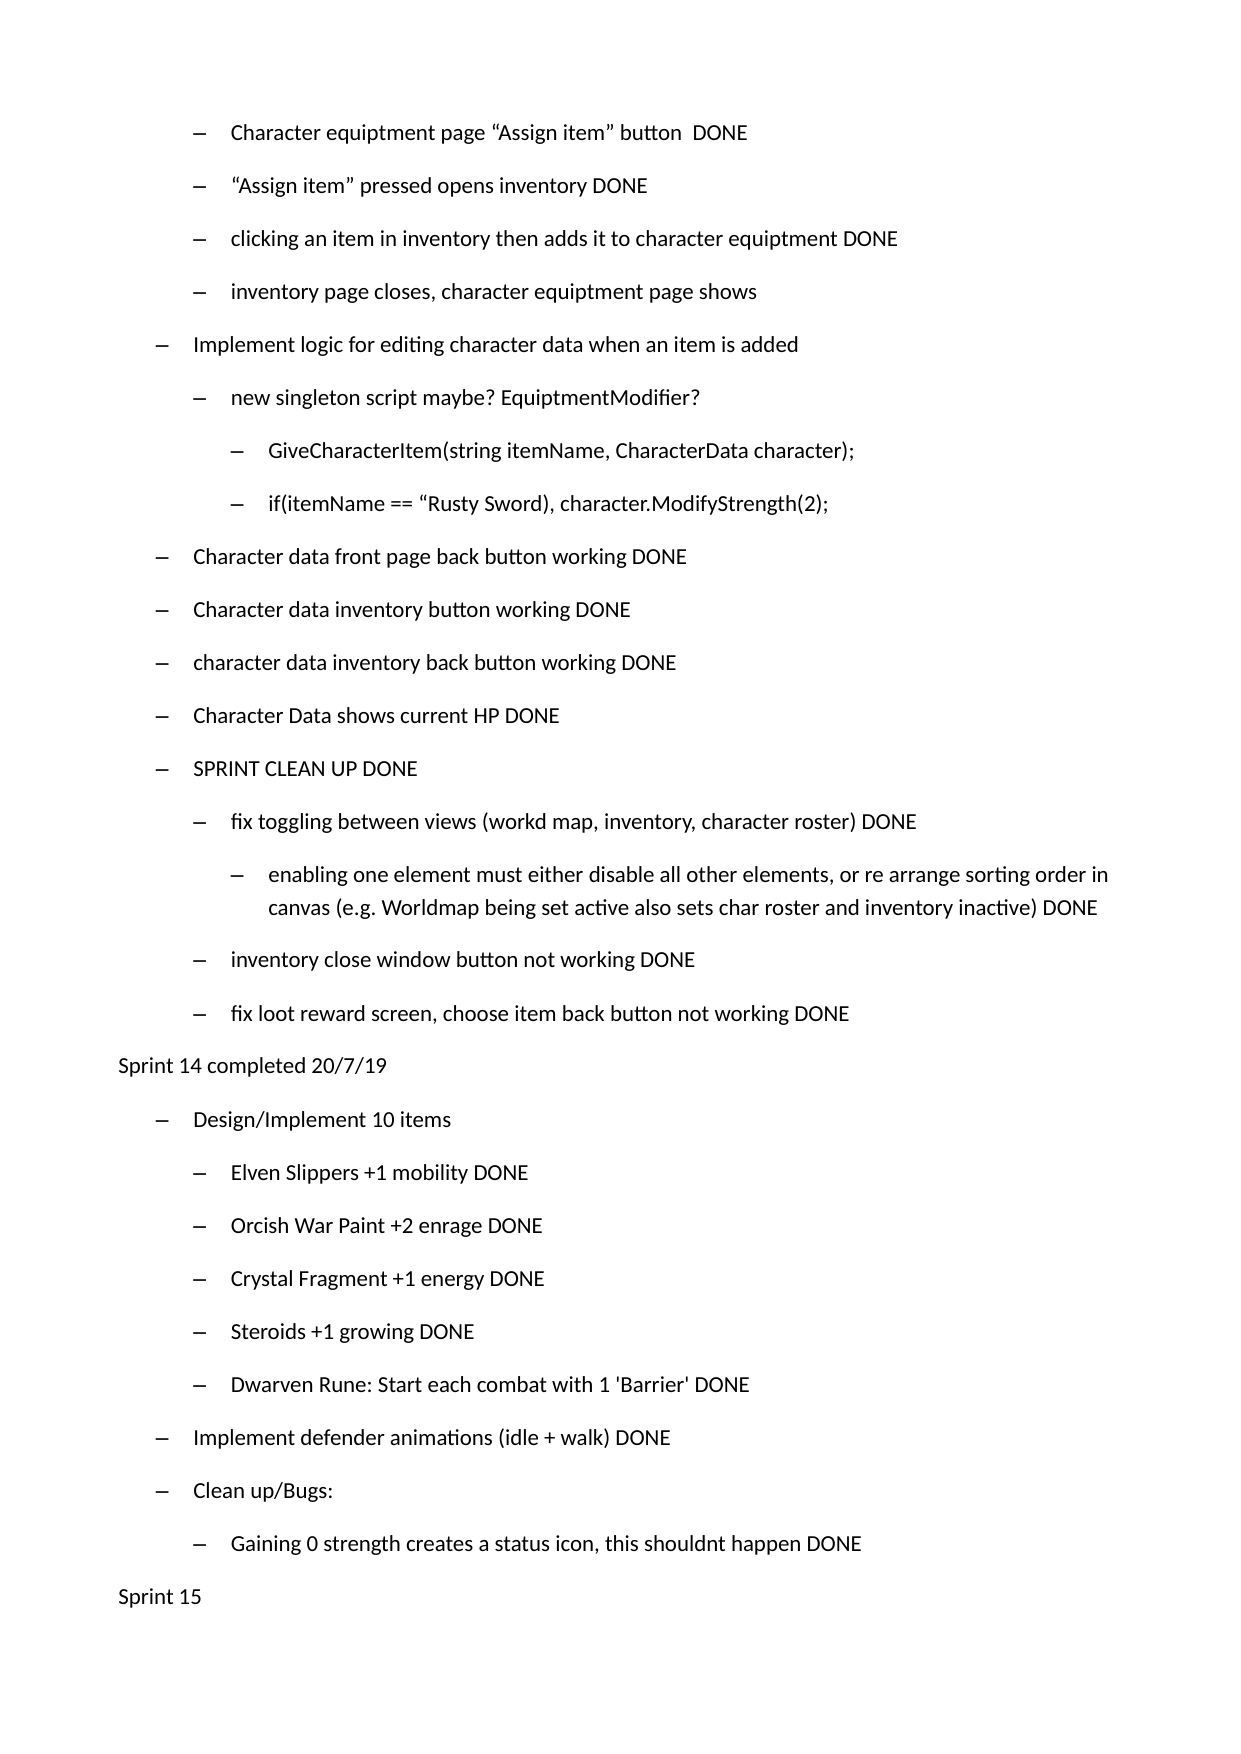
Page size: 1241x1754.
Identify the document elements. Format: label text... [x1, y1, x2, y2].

list “Assign item” pressed opens inventory DONE [193, 171, 1122, 199]
list SPRINT CLEAN UP DONE [156, 754, 1122, 782]
list Gaining 0 strength creates a status icon, this shouldnt happen DONE [193, 1529, 1122, 1557]
list Implement logic for editing character data when an item is added [156, 330, 1122, 358]
list inventory page closes, character equiptment page shows [193, 277, 1122, 305]
list Implement defender animations (idle + walk) DONE [156, 1423, 1122, 1451]
list Steroids +1 growing DONE [193, 1317, 1122, 1345]
list Dwarven Rune: Start each combat with 1 'Barrier' DONE [193, 1370, 1122, 1398]
list inventory close window button not working DONE [193, 946, 1122, 974]
list new singleton script maybe? EquiptmentModifier? [193, 383, 1122, 411]
list Orcish War Paint +2 enrage DONE [193, 1211, 1122, 1239]
list clicking an item in inventory then adds it to character equiptment DONE [193, 224, 1122, 252]
list Clean up/Bugs: [156, 1476, 1122, 1504]
list Character Data shows current HP DONE [156, 701, 1122, 729]
text Sprint 14 completed 20/7/19 [118, 1052, 1122, 1080]
list Character data inventory button working DONE [156, 595, 1122, 623]
list Design/Implement 10 items [156, 1105, 1122, 1133]
list if(itemName == “Rusty Sword), character.ModifyStrength(2); [231, 489, 1122, 517]
list Elven Slippers +1 mobility DONE [193, 1158, 1122, 1186]
list Crystal Fragment +1 energy DONE [193, 1264, 1122, 1292]
list Character equiptment page “Assign item” button DONE [193, 118, 1122, 146]
list Character data front page back button working DONE [156, 542, 1122, 570]
list fix loot reward screen, choose item back button not working DONE [193, 999, 1122, 1027]
list fix toggling between views (workd map, inventory, character roster) DONE [193, 807, 1122, 835]
list character data inventory back button working DONE [156, 648, 1122, 676]
text Sprint 15 [118, 1582, 1122, 1610]
list enabling one element must either disable all other elements, or re arrange sorting order in canvas (e.g. Worldmap being set active also sets char roster and inventory inactive) DONE [231, 860, 1122, 921]
list GiveCharacterItem(string itemName, CharacterData character); [231, 436, 1122, 464]
